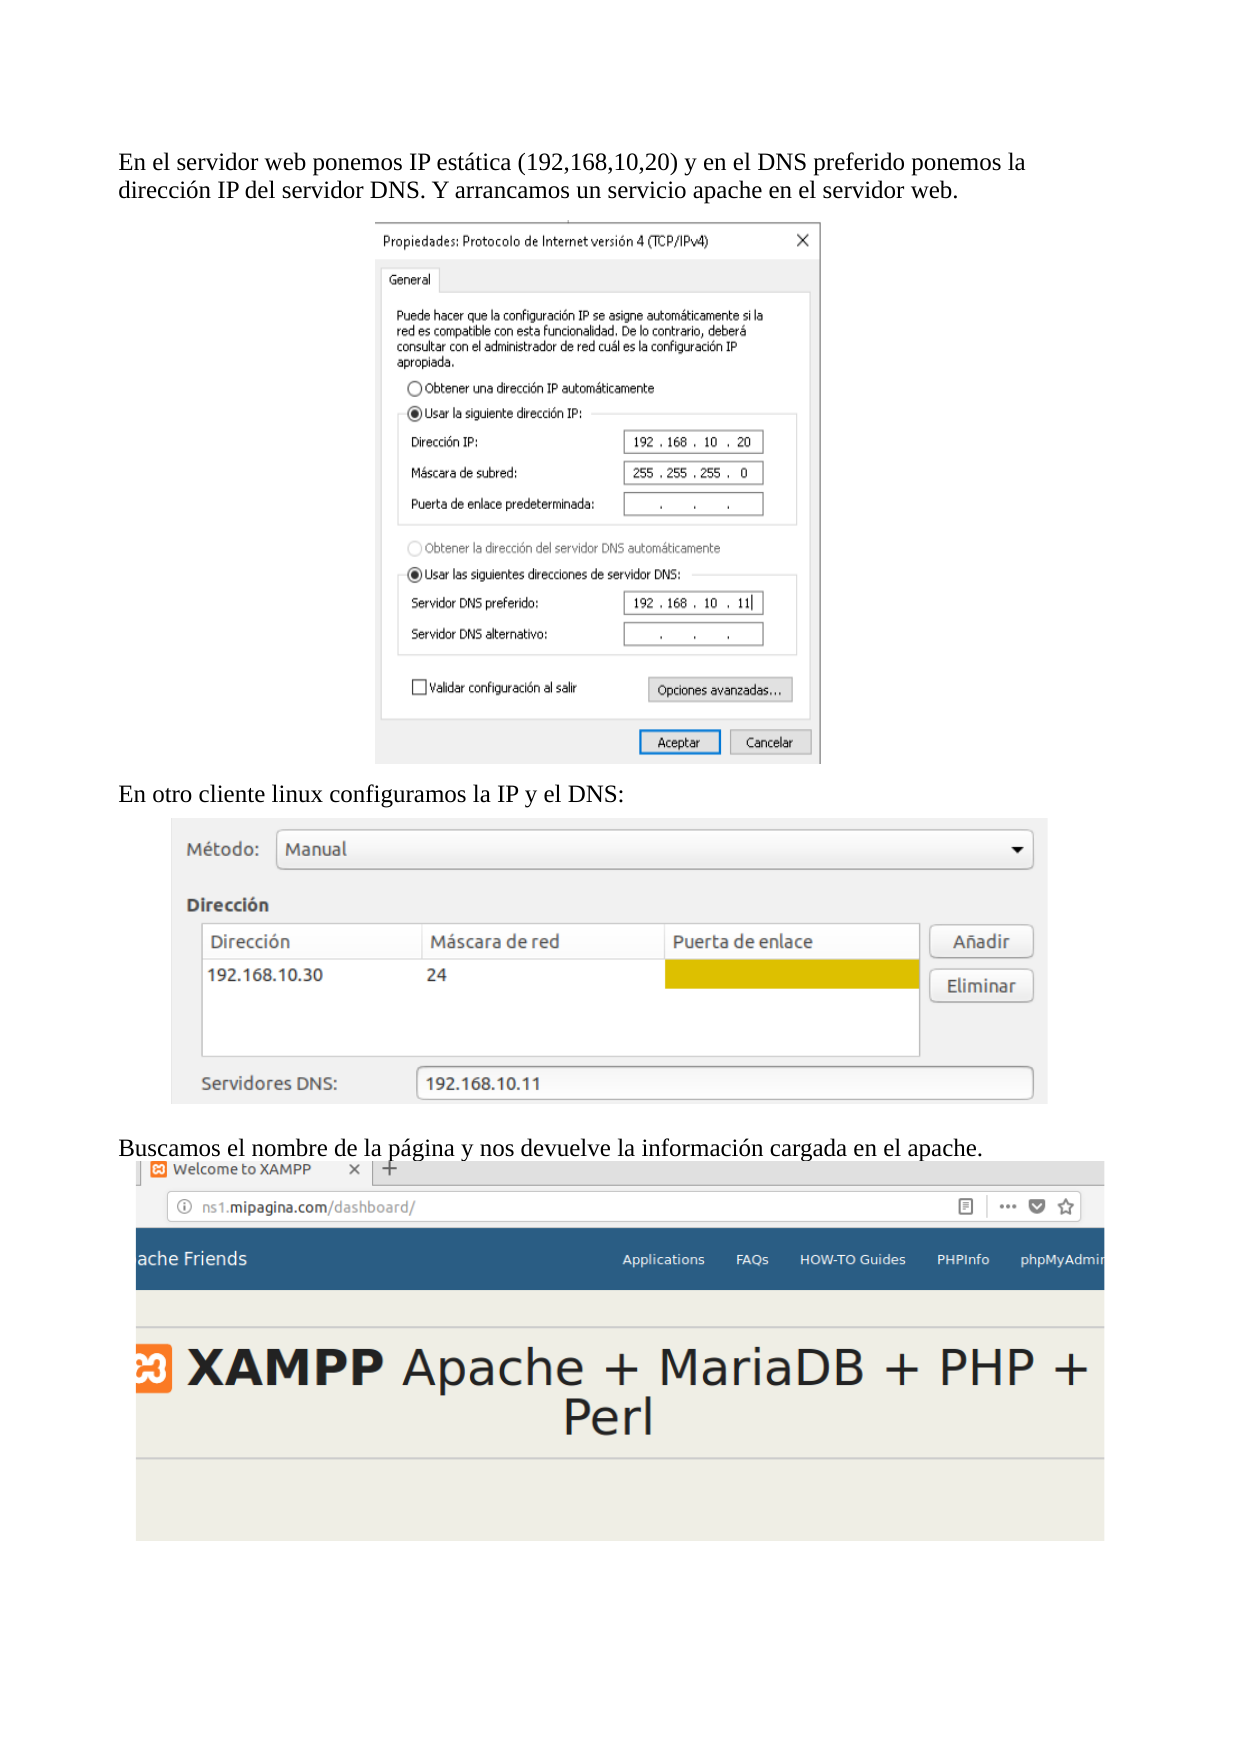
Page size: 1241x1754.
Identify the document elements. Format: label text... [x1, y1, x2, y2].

picture [375, 220, 823, 764]
text En otro cliente linux configuramos la IP y el DNS: [118, 779, 1122, 808]
text En el servidor web ponemos IP estática (192,168,10,20) y en el DNS preferido ponemos la dirección IP del servidor DNS. Y arrancamos un servicio apache en el servidor web. [118, 147, 1122, 204]
text Buscamos el nombre de la página y nos devuelve la información cargada en el apache. [118, 1133, 1122, 1162]
picture [171, 818, 1048, 1104]
picture [135, 1161, 1105, 1541]
